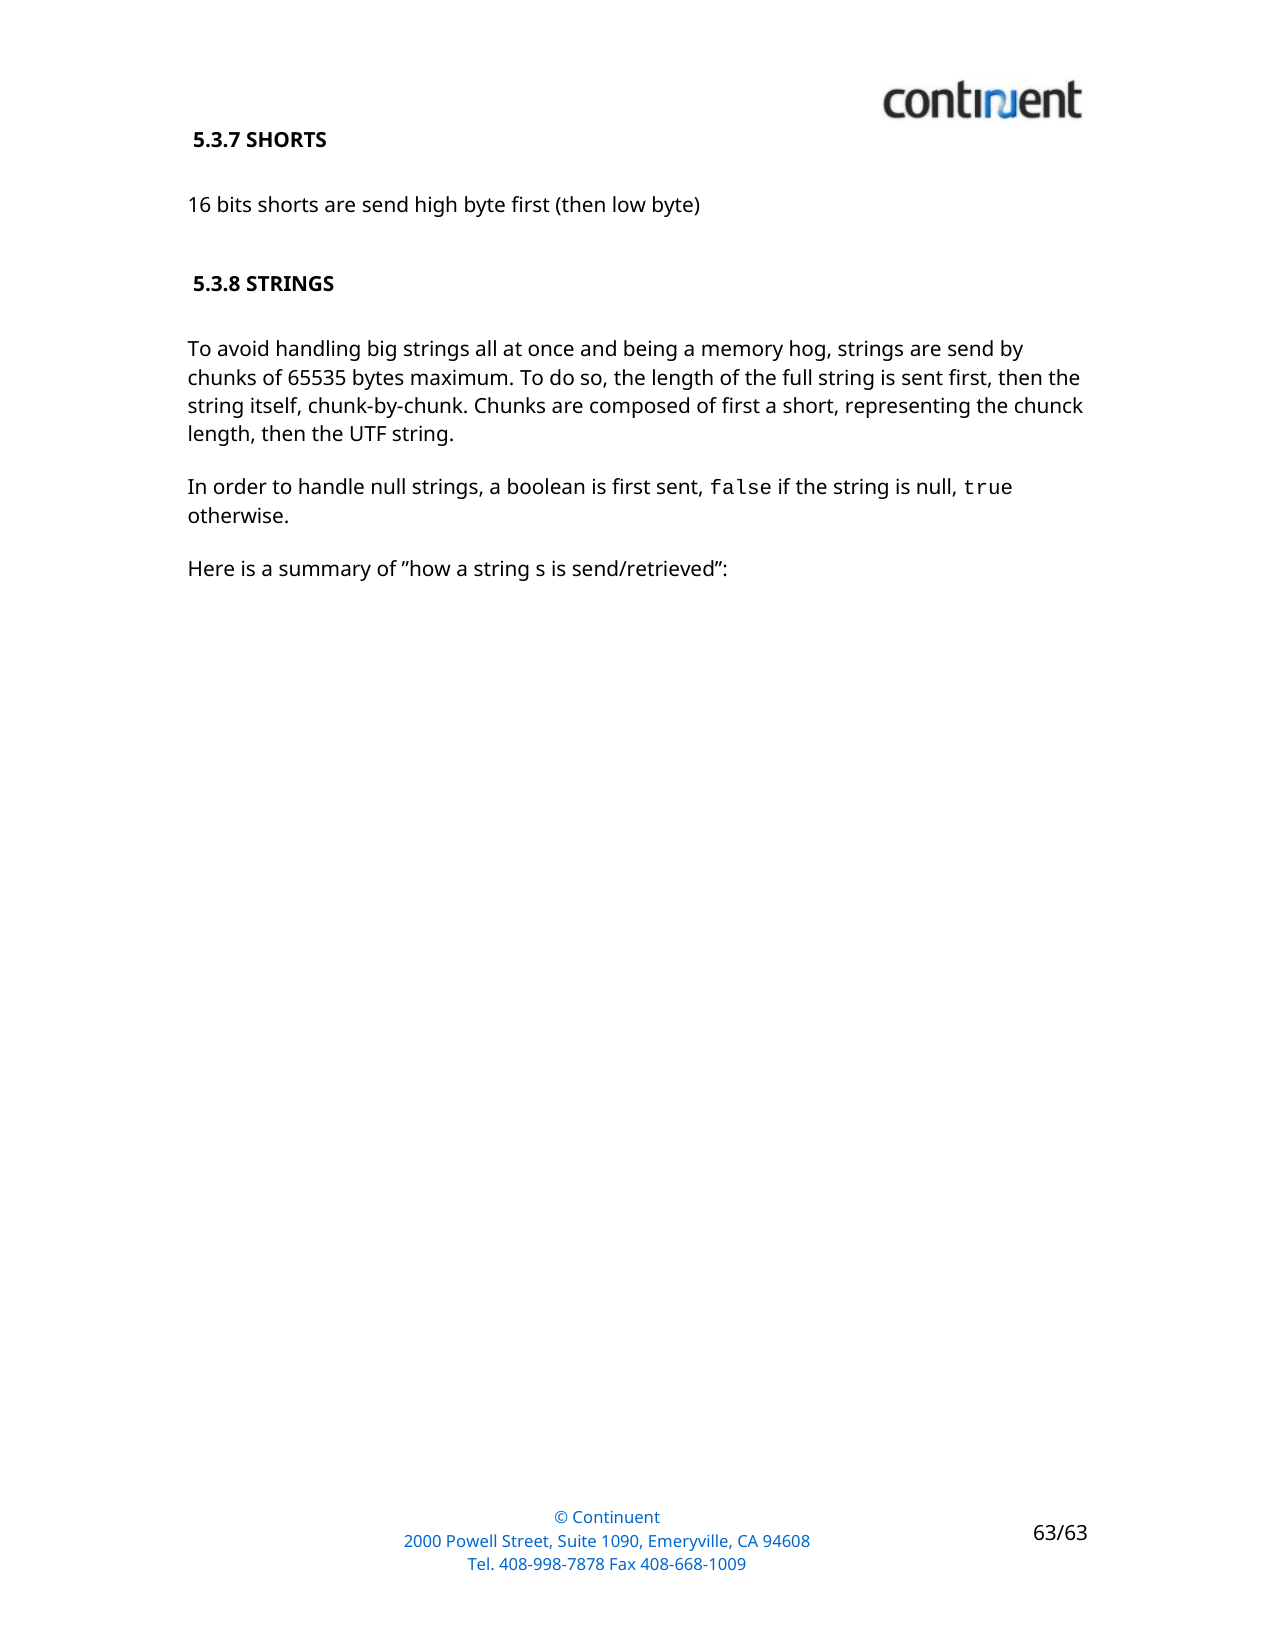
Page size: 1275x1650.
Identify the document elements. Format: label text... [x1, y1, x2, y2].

subtitle Shorts [187, 125, 1087, 153]
picture [879, 76, 1087, 124]
text Here is a summary of ”how a string s is send/retrieved”: [187, 554, 1087, 582]
subtitle Strings [187, 269, 1087, 297]
text In order to handle null strings, a boolean is first sent, false if the string is null, true otherwise. [187, 472, 1087, 529]
text To avoid handling big strings all at once and being a memory hog, strings are send by chunks of 65535 bytes maximum. To do so, the length of the full string is sent first, then the string itself, chunk-by-chunk. Chunks are composed of first a short, representing the chunck length, then the UTF string. [187, 334, 1087, 447]
text 16 bits shorts are send high byte first (then low byte) [187, 190, 1087, 219]
